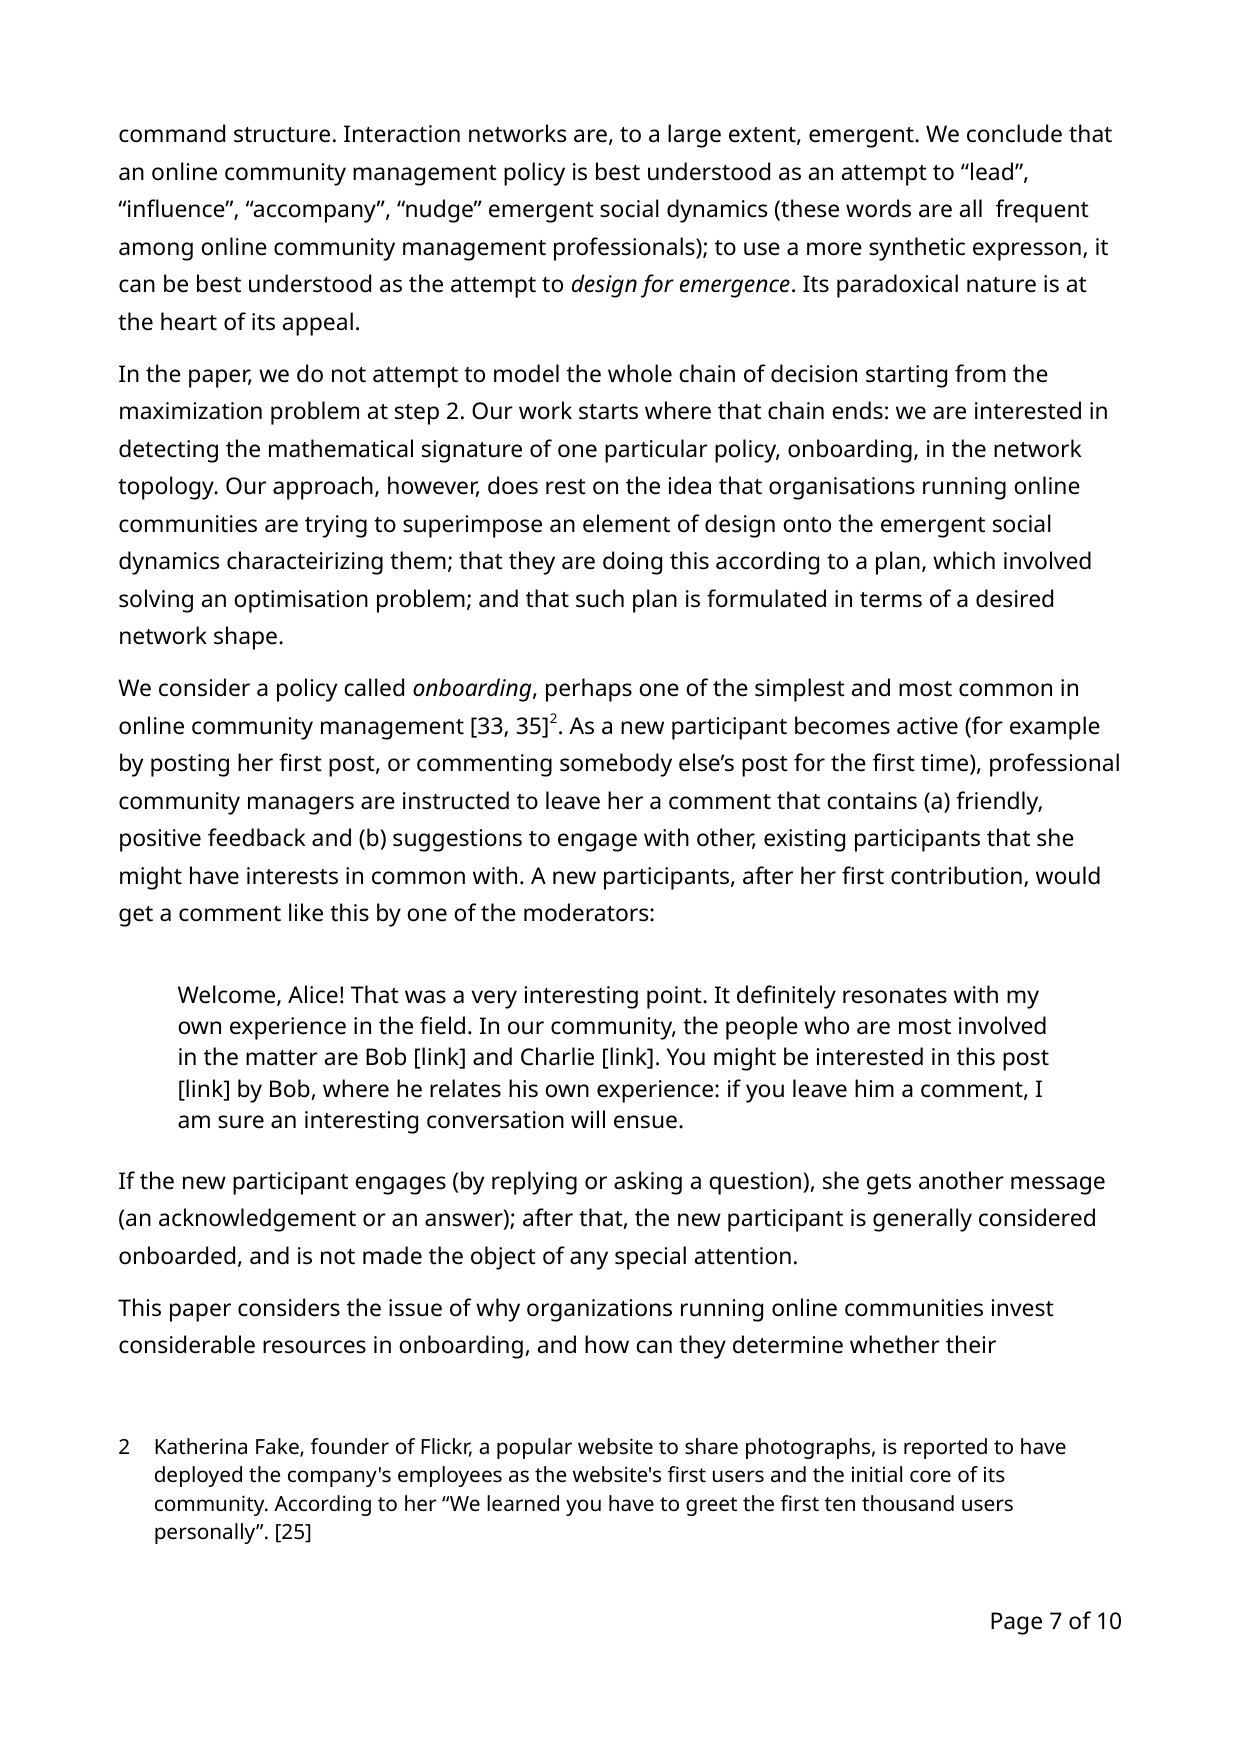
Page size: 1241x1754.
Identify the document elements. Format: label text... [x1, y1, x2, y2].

text This paper considers the issue of why organizations running online communities invest considerable resources in onboarding, and how can they determine whether their [118, 1292, 1122, 1360]
text We consider a policy called onboarding, perhaps one of the simplest and most common in online community management [33, 35]. As a new participant becomes active (for example by posting her first post, or commenting somebody else’s post for the first time), professional community managers are instructed to leave her a comment that contains (a) friendly, positive feedback and (b) suggestions to engage with other, existing participants that she might have interests in common with. A new participants, after her first contribution, would get a comment like this by one of the moderators: [118, 672, 1122, 928]
text In the paper, we do not attempt to model the whole chain of decision starting from the maximization problem at step 2. Our work starts where that chain ends: we are interested in detecting the mathematical signature of one particular policy, onboarding, in the network topology. Our approach, however, does rest on the idea that organisations running online communities are trying to superimpose an element of design onto the emergent social dynamics characteirizing them; that they are doing this according to a plan, which involved solving an optimisation problem; and that such plan is formulated in terms of a desired network shape. [118, 358, 1122, 651]
text If the new participant engages (by replying or asking a question), she gets another message (an acknowledgement or an answer); after that, the new participant is generally considered onboarded, and is not made the object of any special attention. [118, 1164, 1122, 1271]
text Welcome, Alice! That was a very interesting point. It definitely resonates with my own experience in the field. In our community, the people who are most involved in the matter are Bob [link] and Charlie [link]. You might be interested in this post [link] by Bob, where he relates his own experience: if you leave him a comment, I am sure an interesting conversation will ensue. [177, 979, 1063, 1135]
text Katherina Fake, founder of Flickr, a popular website to share photographs, is reported to have deployed the company's employees as the website's first users and the initial core of its community. According to her “We learned you have to greet the first ten thousand users personally”. [25] [118, 1432, 1122, 1546]
text command structure. Interaction networks are, to a large extent, emergent. We conclude that an online community management policy is best understood as an attempt to “lead”, “influence”, “accompany”, “nudge” emergent social dynamics (these words are all frequent among online community management professionals); to use a more synthetic expresson, it can be best understood as the attempt to design for emergence. Its paradoxical nature is at the heart of its appeal. [118, 118, 1122, 337]
